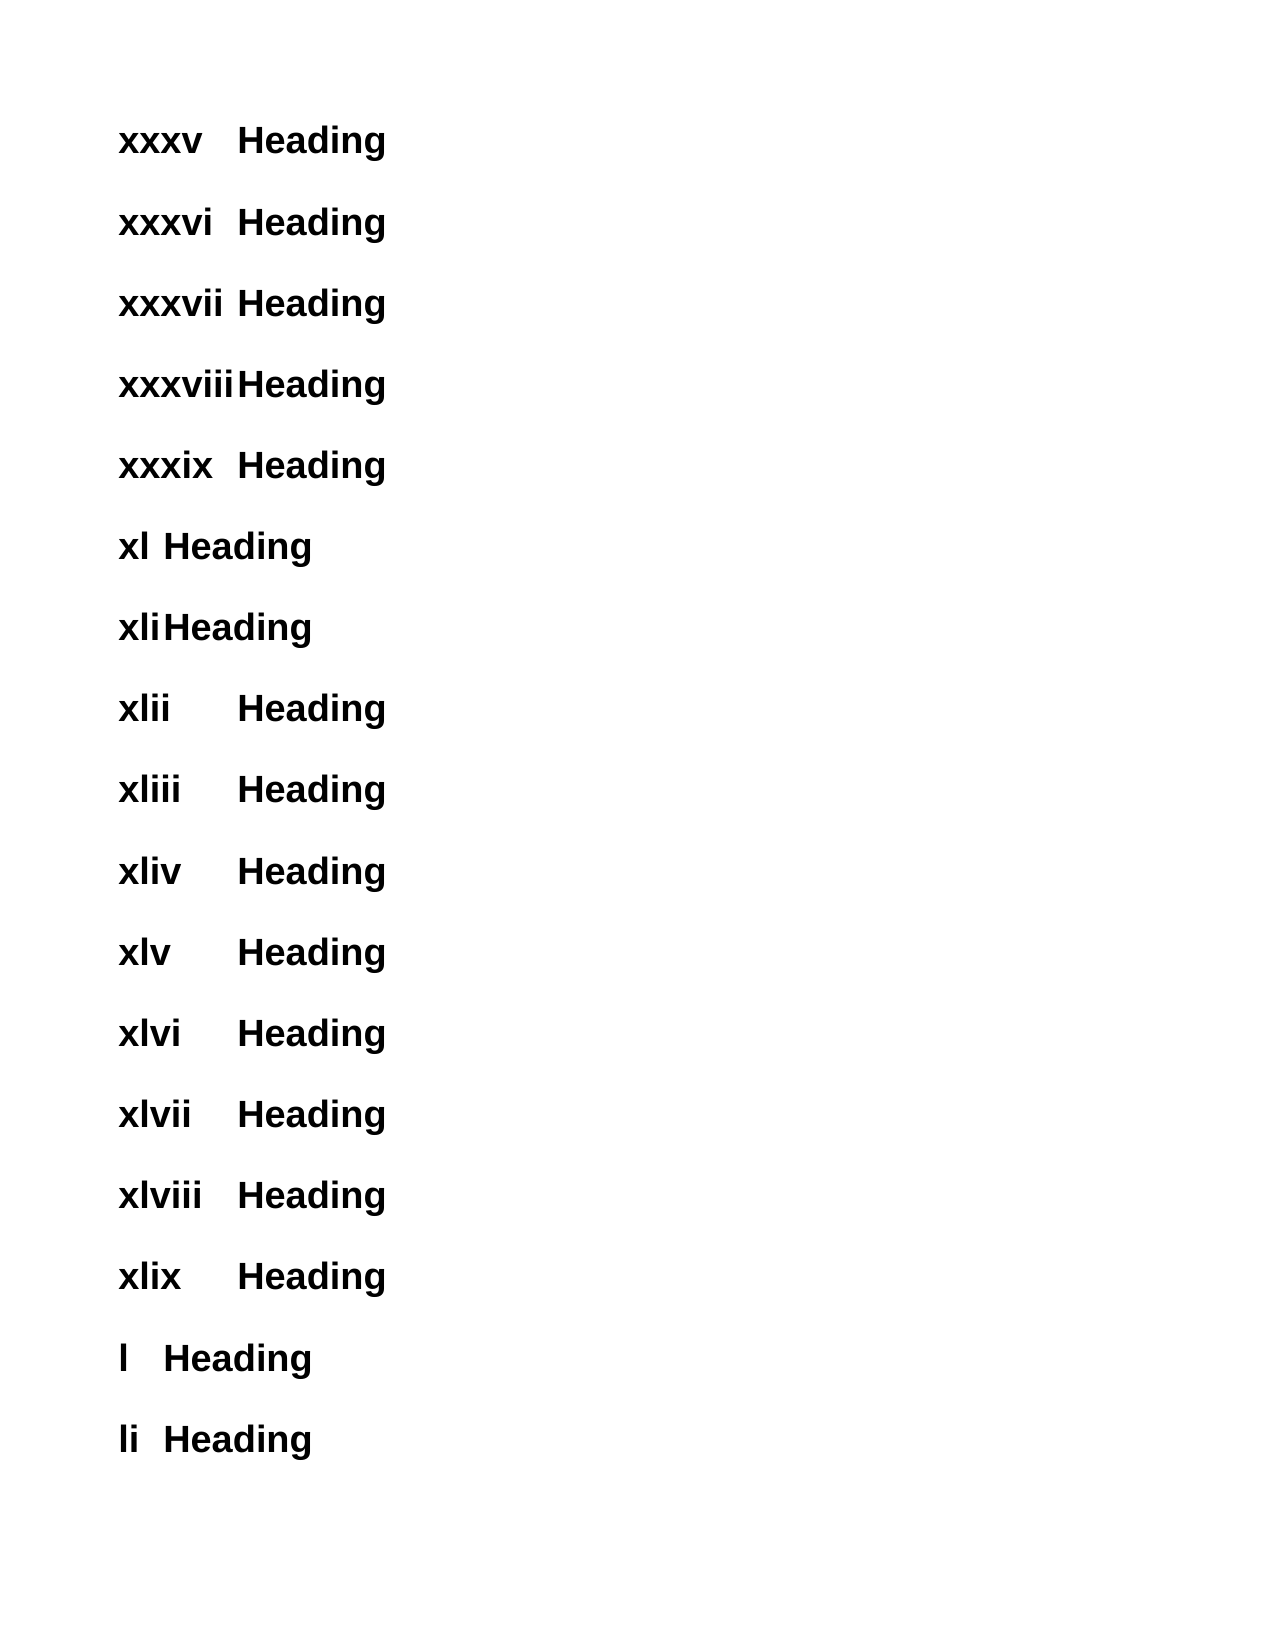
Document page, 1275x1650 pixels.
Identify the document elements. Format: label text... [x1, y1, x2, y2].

subtitle Heading [118, 605, 1157, 649]
subtitle Heading [118, 443, 1157, 486]
subtitle Heading [118, 118, 1157, 162]
subtitle Heading [118, 1092, 1157, 1136]
subtitle Heading [118, 280, 1157, 324]
subtitle Heading [118, 524, 1157, 567]
subtitle Heading [118, 767, 1157, 811]
subtitle Heading [118, 1254, 1157, 1298]
subtitle Heading [118, 199, 1157, 243]
subtitle Heading [118, 686, 1157, 730]
subtitle Heading [118, 848, 1157, 892]
subtitle Heading [118, 929, 1157, 973]
subtitle Heading [118, 1173, 1157, 1217]
subtitle Heading [118, 1416, 1157, 1460]
subtitle Heading [118, 362, 1157, 405]
subtitle Heading [118, 1335, 1157, 1379]
subtitle Heading [118, 1011, 1157, 1054]
